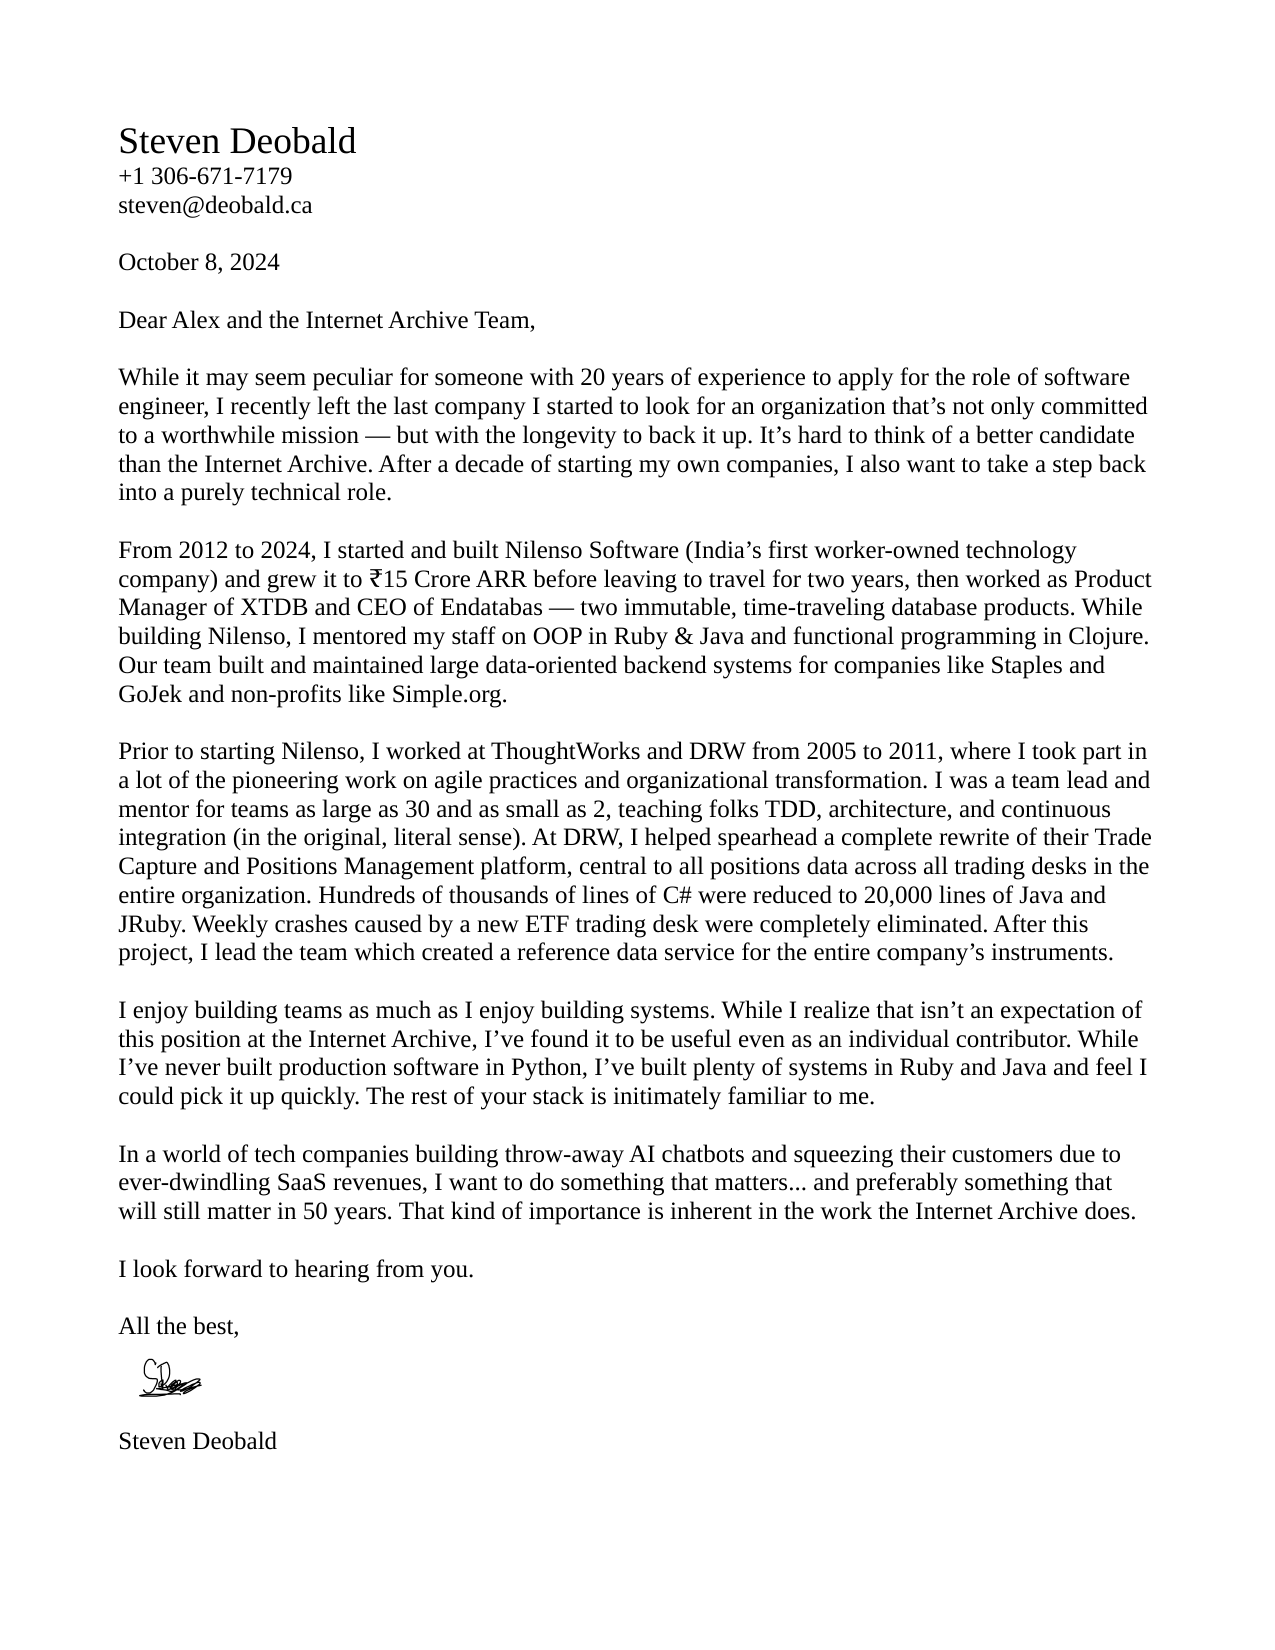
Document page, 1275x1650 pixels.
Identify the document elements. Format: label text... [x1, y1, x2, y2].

text While it may seem peculiar for someone with 20 years of experience to apply for the role of software engineer, I recently left the last company I started to look for an organization that’s not only committed to a worthwhile mission — but with the longevity to back it up. It’s hard to think of a better candidate than the Internet Archive. After a decade of starting my own companies, I also want to take a step back into a purely technical role. [118, 362, 1157, 506]
text Steven Deobald [118, 118, 1157, 161]
picture [133, 1346, 208, 1421]
text I enjoy building teams as much as I enjoy building systems. While I realize that isn’t an expectation of this position at the Internet Archive, I’ve found it to be useful even as an individual contributor. While I’ve never built production software in Python, I’ve built plenty of systems in Ruby and Java and feel I could pick it up quickly. The rest of your stack is initimately familiar to me. [118, 995, 1157, 1110]
text +1 306-671-7179 [118, 161, 1157, 190]
text steven@deobald.ca [118, 190, 1157, 219]
text Prior to starting Nilenso, I worked at ThoughtWorks and DRW from 2005 to 2011, where I took part in a lot of the pioneering work on agile practices and organizational transformation. I was a team lead and mentor for teams as large as 30 and as small as 2, teaching folks TDD, architecture, and continuous integration (in the original, literal sense). At DRW, I helped spearhead a complete rewrite of their Trade Capture and Positions Management platform, central to all positions data across all trading desks in the entire organization. Hundreds of thousands of lines of C# were reduced to 20,000 lines of Java and JRuby. Weekly crashes caused by a new ETF trading desk were completely eliminated. After this project, I lead the team which created a reference data service for the entire company’s instruments. [118, 736, 1157, 966]
text Dear Alex and the Internet Archive Team, [118, 305, 1157, 334]
text I look forward to hearing from you. [118, 1254, 1157, 1282]
text Steven Deobald [118, 1426, 1157, 1455]
text From 2012 to 2024, I started and built Nilenso Software (India’s first worker-owned technology company) and grew it to ₹15 Crore ARR before leaving to travel for two years, then worked as Product Manager of XTDB and CEO of Endatabas — two immutable, time-traveling database products. While building Nilenso, I mentored my staff on OOP in Ruby & Java and functional programming in Clojure. Our team built and maintained large data-oriented backend systems for companies like Staples and GoJek and non-profits like Simple.org. [118, 535, 1157, 707]
text In a world of tech companies building throw-away AI chatbots and squeezing their customers due to ever-dwindling SaaS revenues, I want to do something that matters... and preferably something that will still matter in 50 years. That kind of importance is inherent in the work the Internet Archive does. [118, 1139, 1157, 1225]
text All the best, [118, 1311, 1157, 1340]
text October 8, 2024 [118, 247, 1157, 276]
